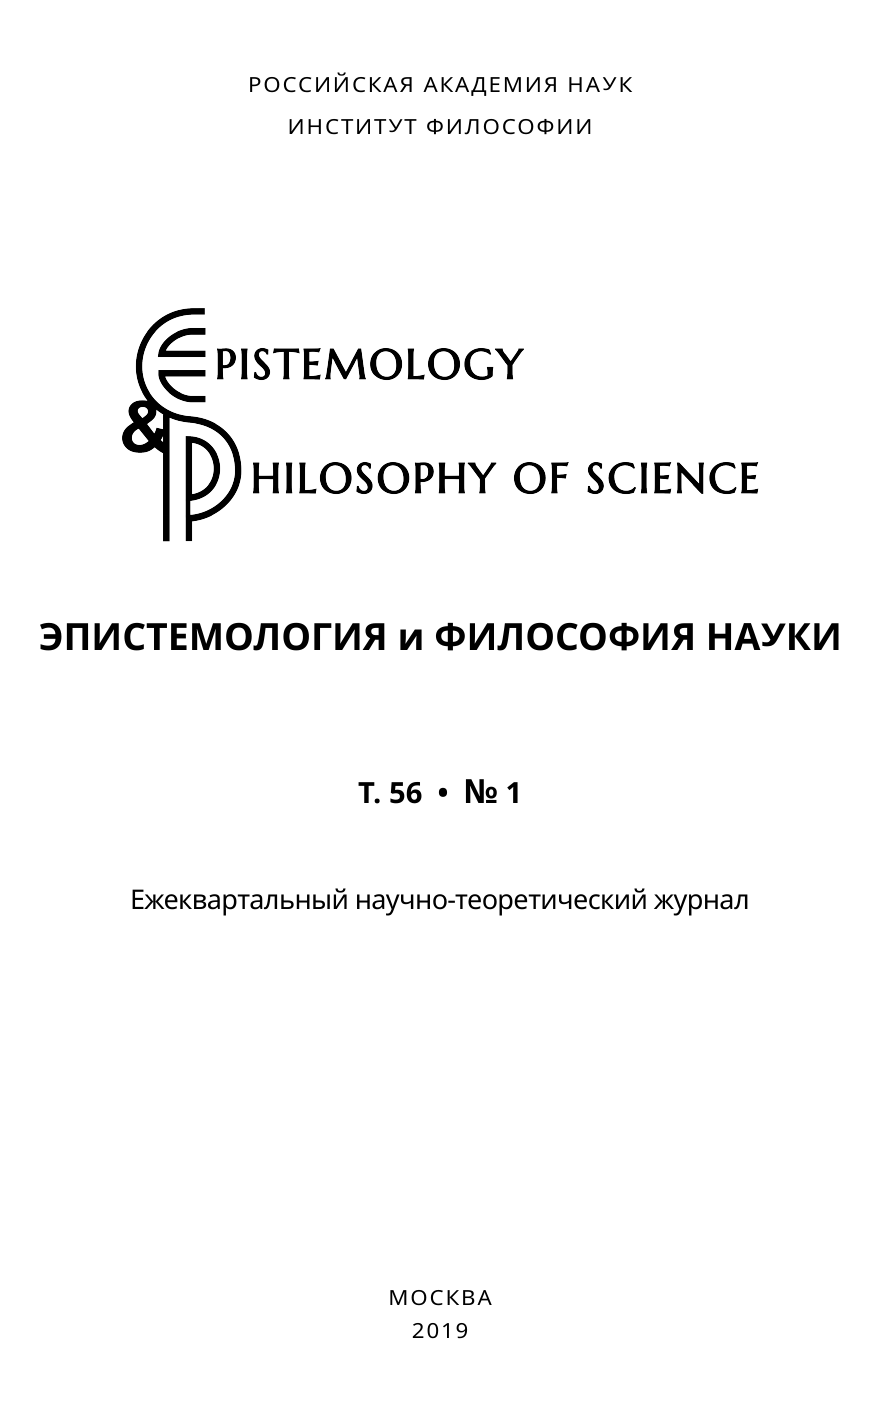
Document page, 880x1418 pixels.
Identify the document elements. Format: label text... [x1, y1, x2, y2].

text ЭПИСТЕМОЛОГИЯ и ФИЛОСОФИЯ НАУКИ [29, 610, 850, 661]
text Т. 56 • № 1 [29, 767, 850, 813]
text ИНСТИТУТ ФИЛОСОФИИ [29, 101, 850, 142]
picture [114, 301, 766, 546]
text МОСКВА [29, 1272, 850, 1314]
text Ежеквартальный научно-теоретический журнал [29, 881, 850, 918]
text 2019 [29, 1314, 850, 1345]
text РОССИЙСКАЯ АКАДЕМИЯ НАУК [29, 59, 850, 101]
